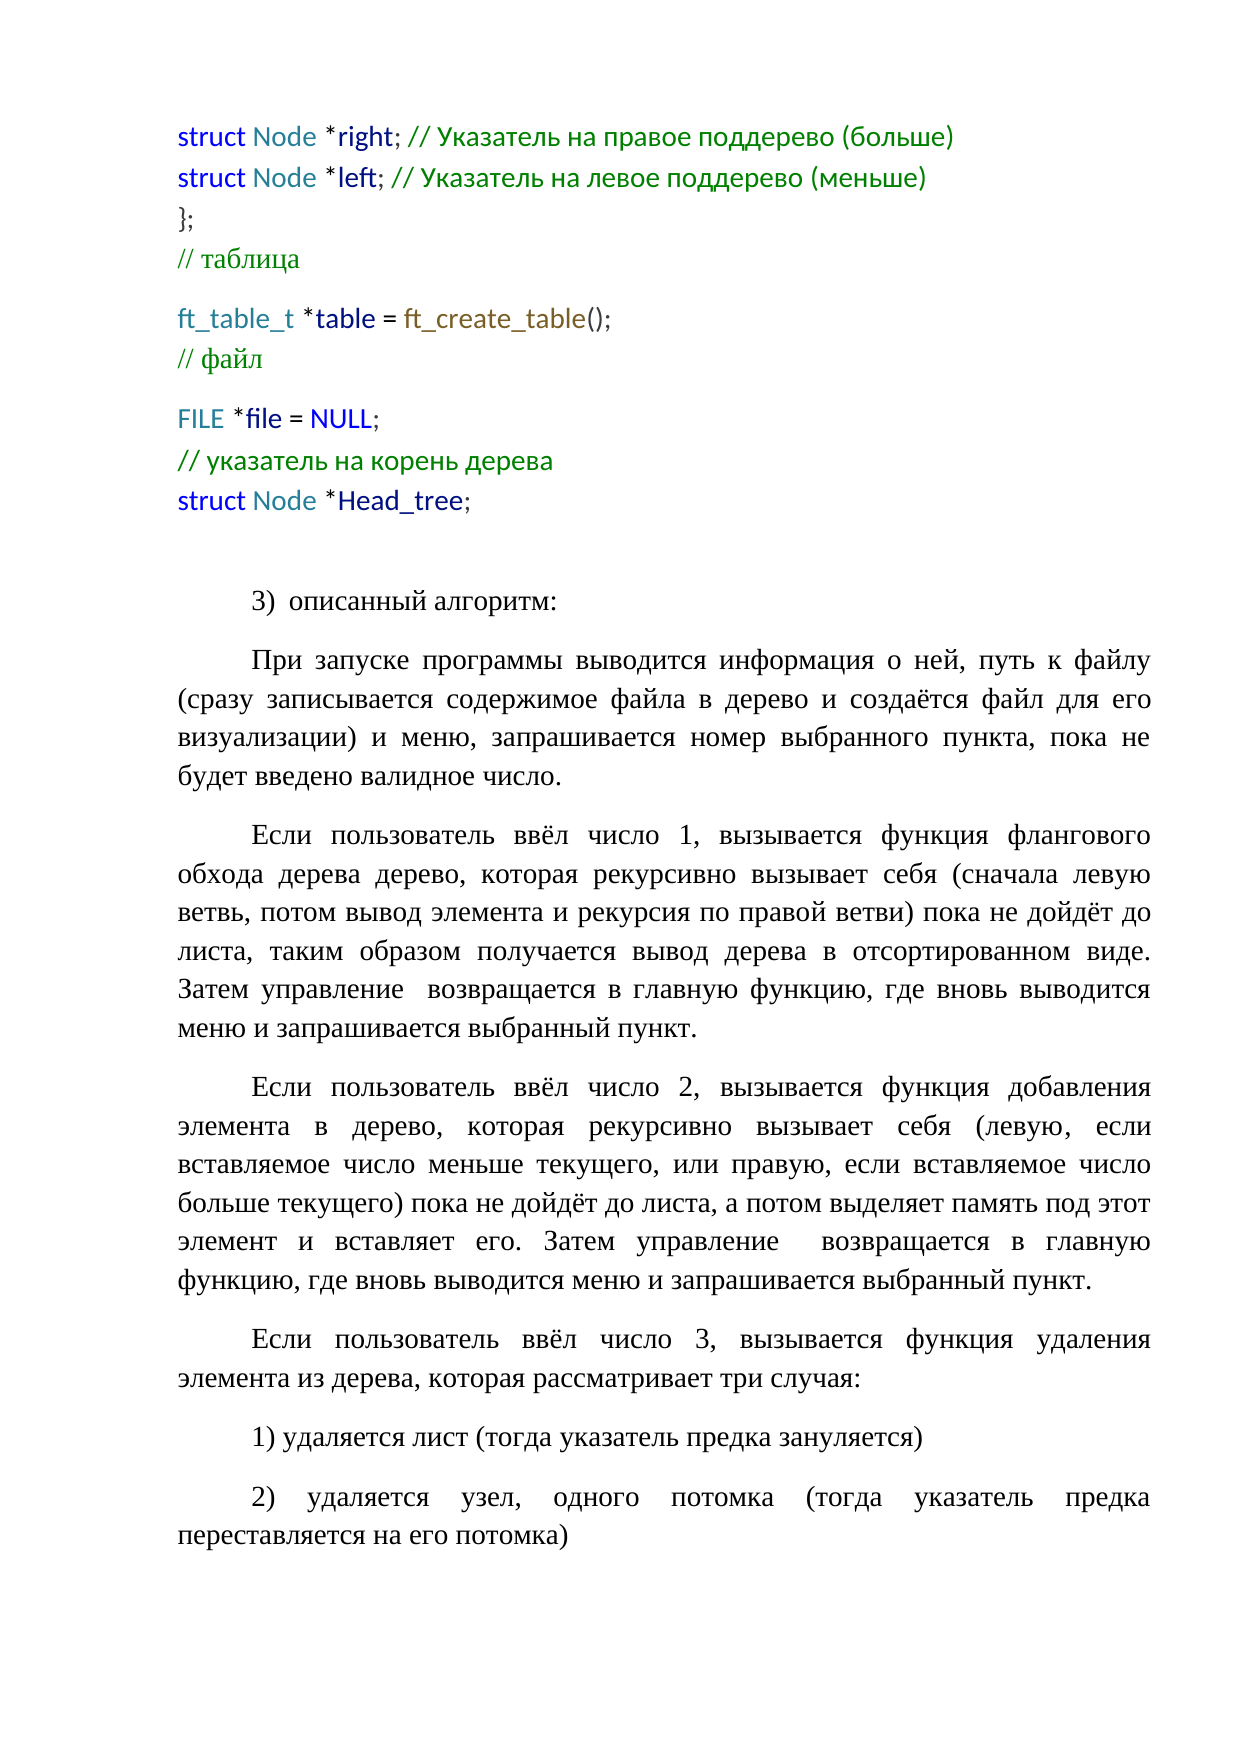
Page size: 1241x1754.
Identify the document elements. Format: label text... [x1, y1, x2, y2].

text struct Node *right; // Указатель на правое поддерево (больше) [177, 118, 1152, 154]
text 2) удаляется узел, одного потомка (тогда указатель предка переставляется на его потомка) [177, 1479, 1152, 1551]
text При запуске программы выводится информация о ней, путь к файлу (сразу записывается содержимое файла в дерево и создаётся файл для его визуализации) и меню, запрашивается номер выбранного пункта, пока не будет введено валидное число. [177, 642, 1152, 791]
text Если пользователь ввёл число 1, вызывается функция флангового обхода дерева дерево, которая рекурсивно вызывает себя (сначала левую ветвь, потом вывод элемента и рекурсия по правой ветви) пока не дойдёт до листа, таким образом получается вывод дерева в отсортированном виде. Затем управление возвращается в главную функцию, где вновь выводится меню и запрашивается выбранный пункт. [177, 817, 1152, 1043]
list описанный алгоритм: [251, 583, 1152, 616]
text // файл [177, 341, 1152, 375]
text Если пользователь ввёл число 3, вызывается функция удаления элемента из дерева, которая рассматривает три случая: [177, 1321, 1152, 1393]
text ft_table_t *table = ft_create_table(); [177, 300, 1152, 336]
text 1) удаляется лист (тогда указатель предка зануляется) [177, 1419, 1152, 1453]
text // указатель на корень дерева [177, 442, 1152, 477]
text // таблица [177, 241, 1152, 274]
text }; [177, 200, 1152, 236]
text struct Node *Head_tree; [177, 482, 1152, 518]
text Если пользователь ввёл число 2, вызывается функция добавления элемента в дерево, которая рекурсивно вызывает себя (левую, если вставляемое число меньше текущего, или правую, если вставляемое число больше текущего) пока не дойдёт до листа, а потом выделяет память под этот элемент и вставляет его. Затем управление возвращается в главную функцию, где вновь выводится меню и запрашивается выбранный пункт. [177, 1069, 1152, 1296]
text FILE *file = NULL; [177, 401, 1152, 436]
text struct Node *left; // Указатель на левое поддерево (меньше) [177, 159, 1152, 195]
